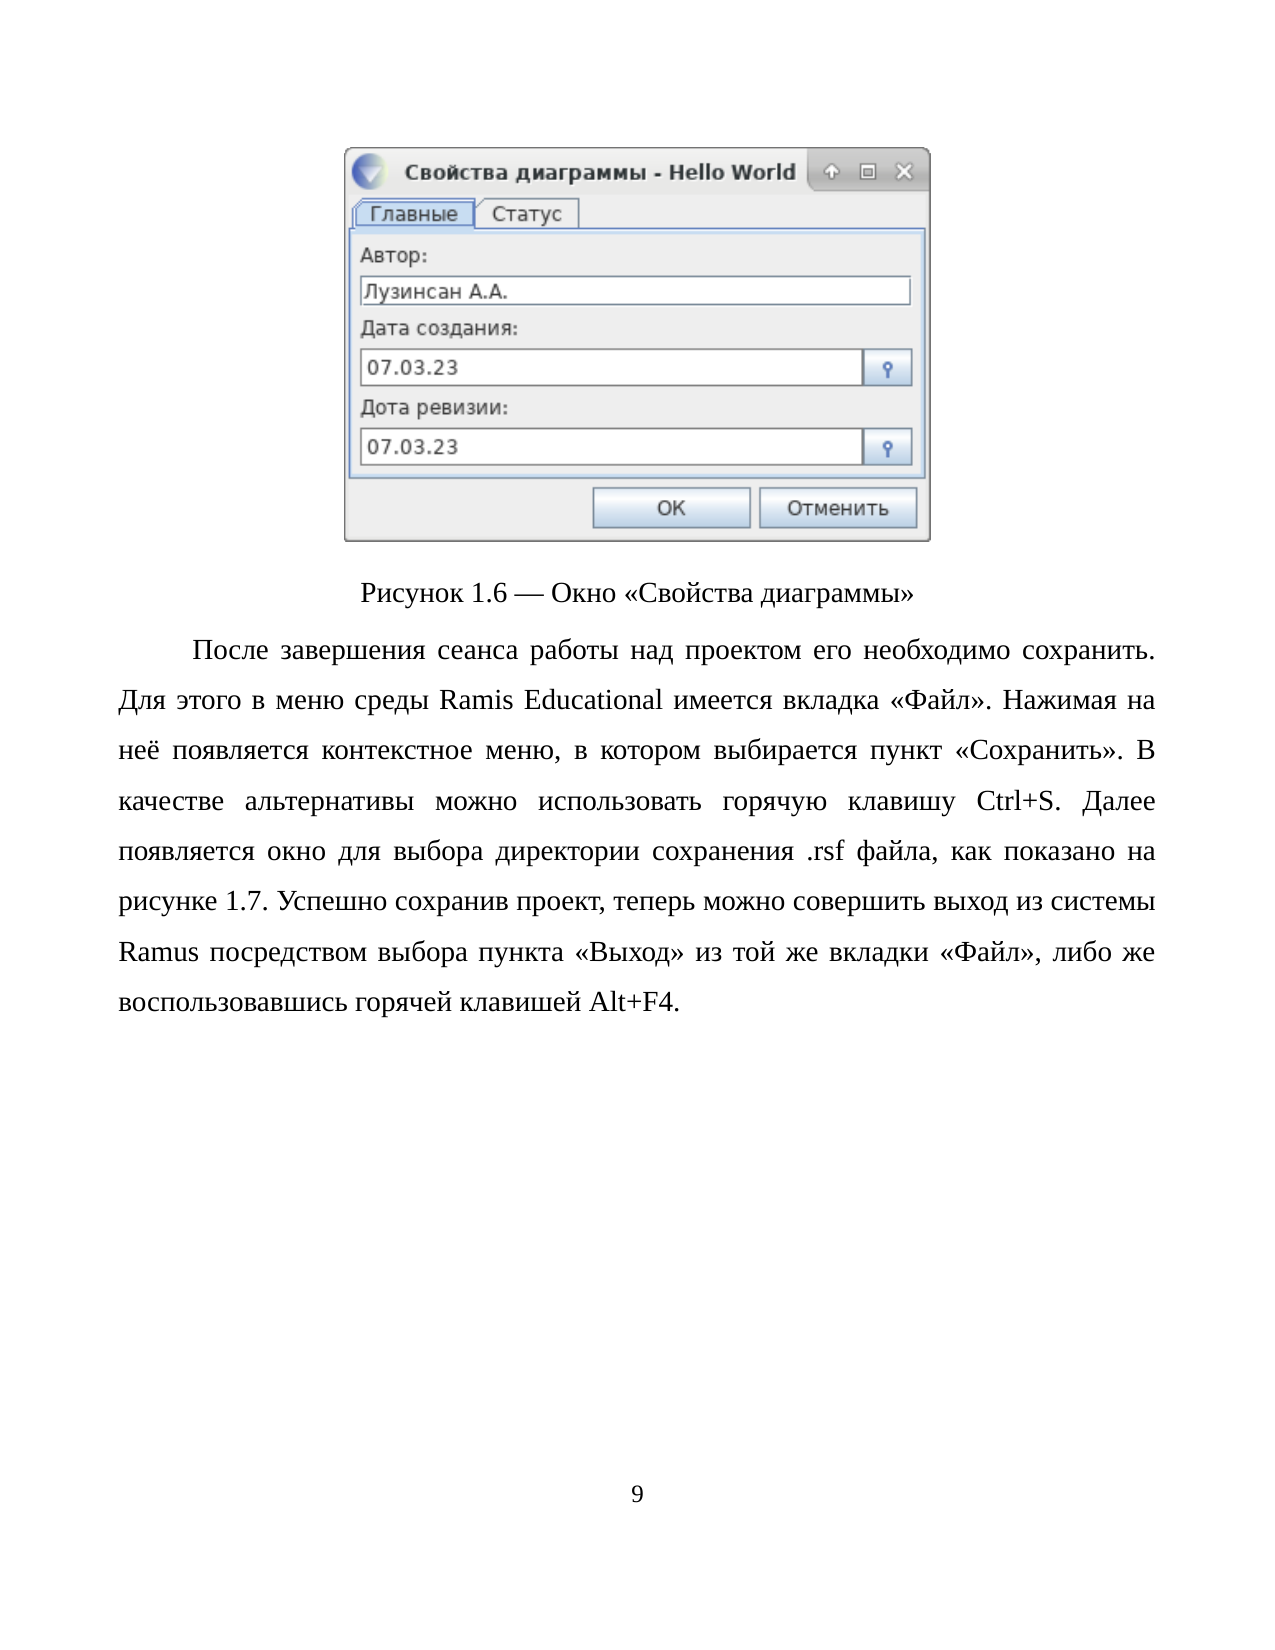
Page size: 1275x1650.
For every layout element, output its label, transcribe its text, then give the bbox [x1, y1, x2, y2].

text Рисунок 1.6 — Окно «Свойства диаграммы» [118, 575, 1157, 608]
picture [344, 147, 931, 542]
text После завершения сеанса работы над проектом его необходимо сохранить. Для этого в меню среды Ramis Educational имеется вкладка «Файл». Нажимая на неё появляется контекстное меню, в котором выбирается пункт «Сохранить». В качестве альтернативы можно использовать горячую клавишу Ctrl+S. Далее появляется окно для выбора директории сохранения .rsf файла, как показано на рисунке 1.7. Успешно сохранив проект, теперь можно совершить выход из системы Ramus посредством выбора пункта «Выход» из той же вкладки «Файл», либо же воспользовавшись горячей клавишей Alt+F4. [118, 632, 1157, 1018]
